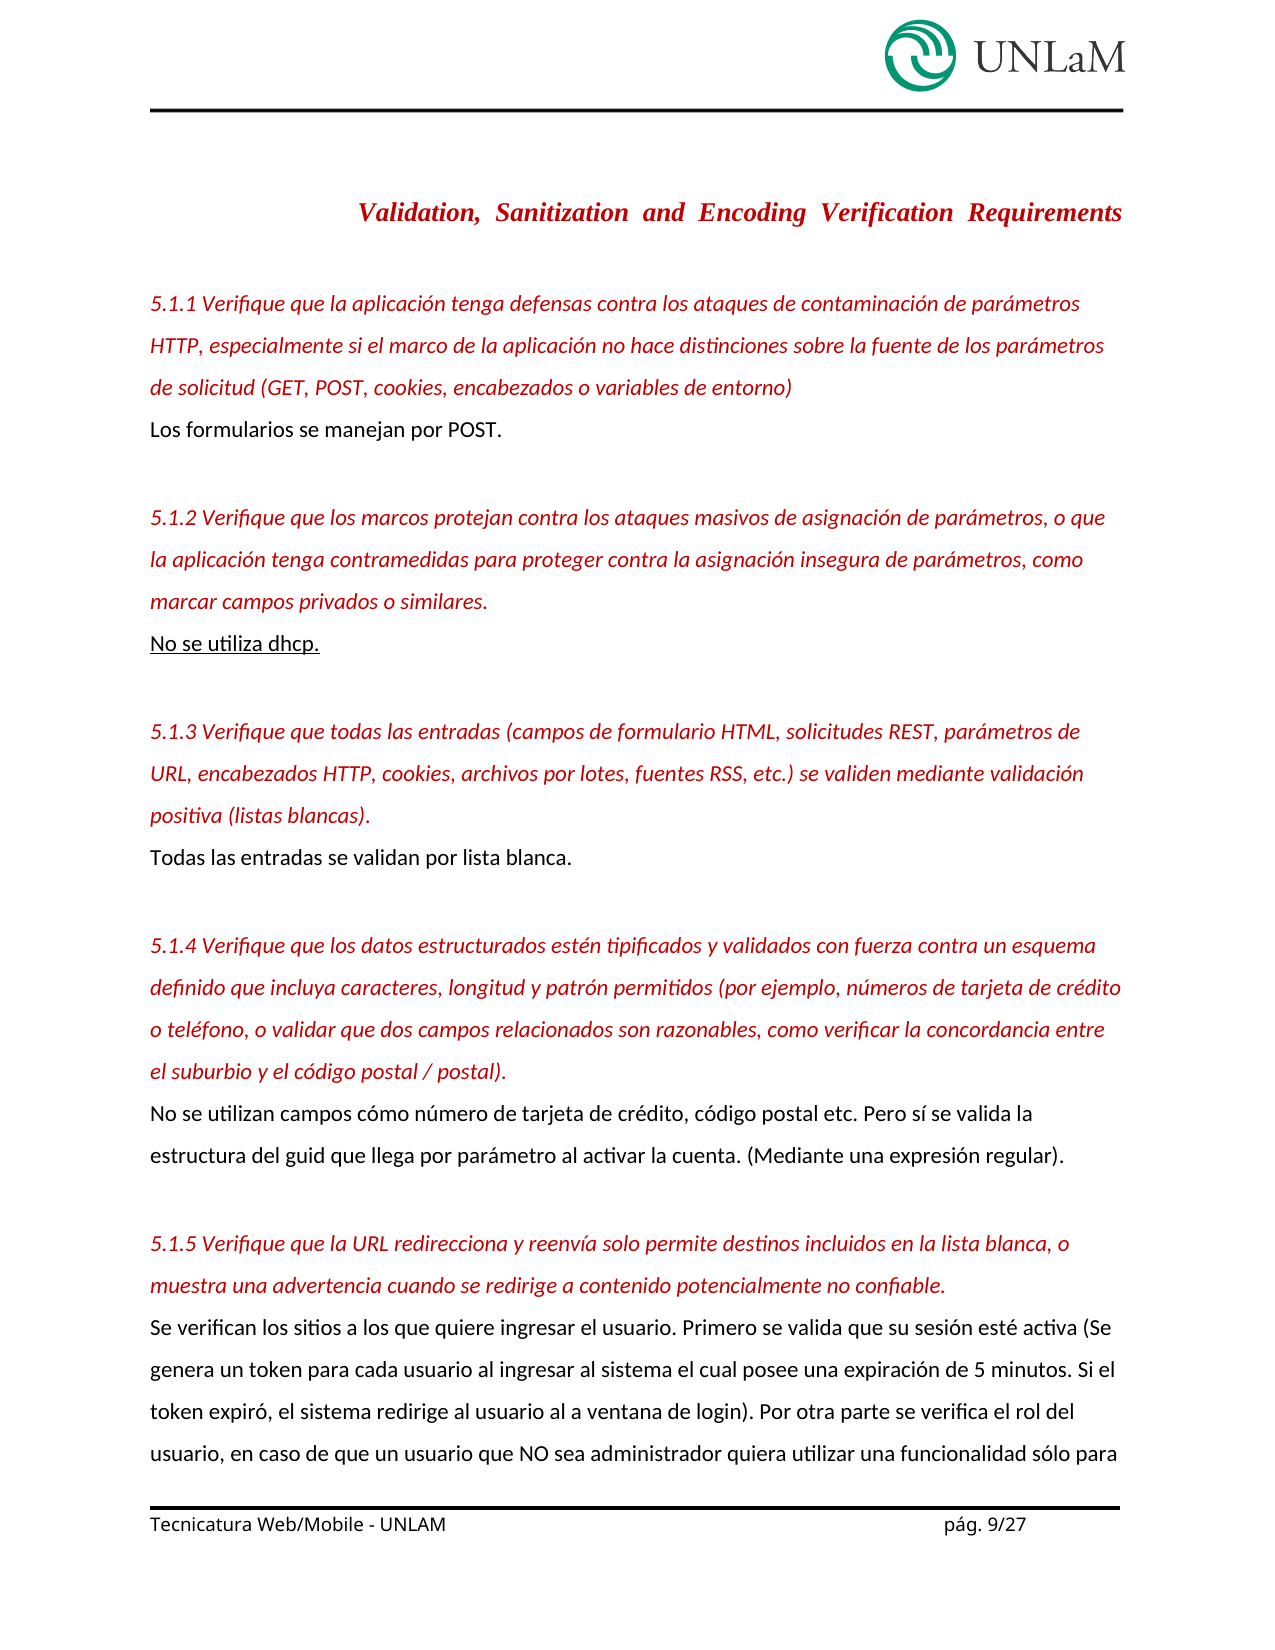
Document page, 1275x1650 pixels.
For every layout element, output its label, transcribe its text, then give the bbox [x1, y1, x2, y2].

subtitle 5.1.3 Verifique que todas las entradas (campos de formulario HTML, solicitudes REST, parámetros de URL, encabezados HTTP, cookies, archivos por lotes, fuentes RSS, etc.) se validen mediante validación positiva (listas blancas). [150, 717, 1125, 829]
text Todas las entradas se validan por lista blanca. [150, 843, 1125, 871]
subtitle 5.1.2 Verifique que los marcos protejan contra los ataques masivos de asignación de parámetros, o que la aplicación tenga contramedidas para proteger contra la asignación insegura de parámetros, como marcar campos privados o similares. [150, 503, 1125, 615]
text Los formularios se manejan por POST. [150, 415, 1125, 443]
text No se utiliza dhcp. [150, 629, 1125, 657]
text No se utilizan campos cómo número de tarjeta de crédito, código postal etc. Pero sí se valida la estructura del guid que llega por parámetro al activar la cuenta. (Mediante una expresión regular). [150, 1099, 1125, 1169]
subtitle Validation, Sanitization and Encoding Verification Requirements [150, 196, 1125, 227]
subtitle 5.1.4 Verifique que los datos estructurados estén tipificados y validados con fuerza contra un esquema definido que incluya caracteres, longitud y patrón permitidos (por ejemplo, números de tarjeta de crédito o teléfono, o validar que dos campos relacionados son razonables, como verificar la concordancia entre el suburbio y el código postal / postal). [150, 931, 1125, 1085]
subtitle 5.1.5 Verifique que la URL redirecciona y reenvía solo permite destinos incluidos en la lista blanca, o muestra una advertencia cuando se redirige a contenido potencialmente no confiable. [150, 1229, 1125, 1299]
subtitle 5.1.1 Verifique que la aplicación tenga defensas contra los ataques de contaminación de parámetros HTTP, especialmente si el marco de la aplicación no hace distinciones sobre la fuente de los parámetros de solicitud (GET, POST, cookies, encabezados o variables de entorno) [150, 289, 1125, 401]
text Se verifican los sitios a los que quiere ingresar el usuario. Primero se valida que su sesión esté activa (Se genera un token para cada usuario al ingresar al sistema el cual posee una expiración de 5 minutos. Si el token expiró, el sistema redirige al usuario al a ventana de login). Por otra parte se verifica el rol del usuario, en caso de que un usuario que NO sea administrador quiera utilizar una funcionalidad sólo para [150, 1313, 1125, 1467]
